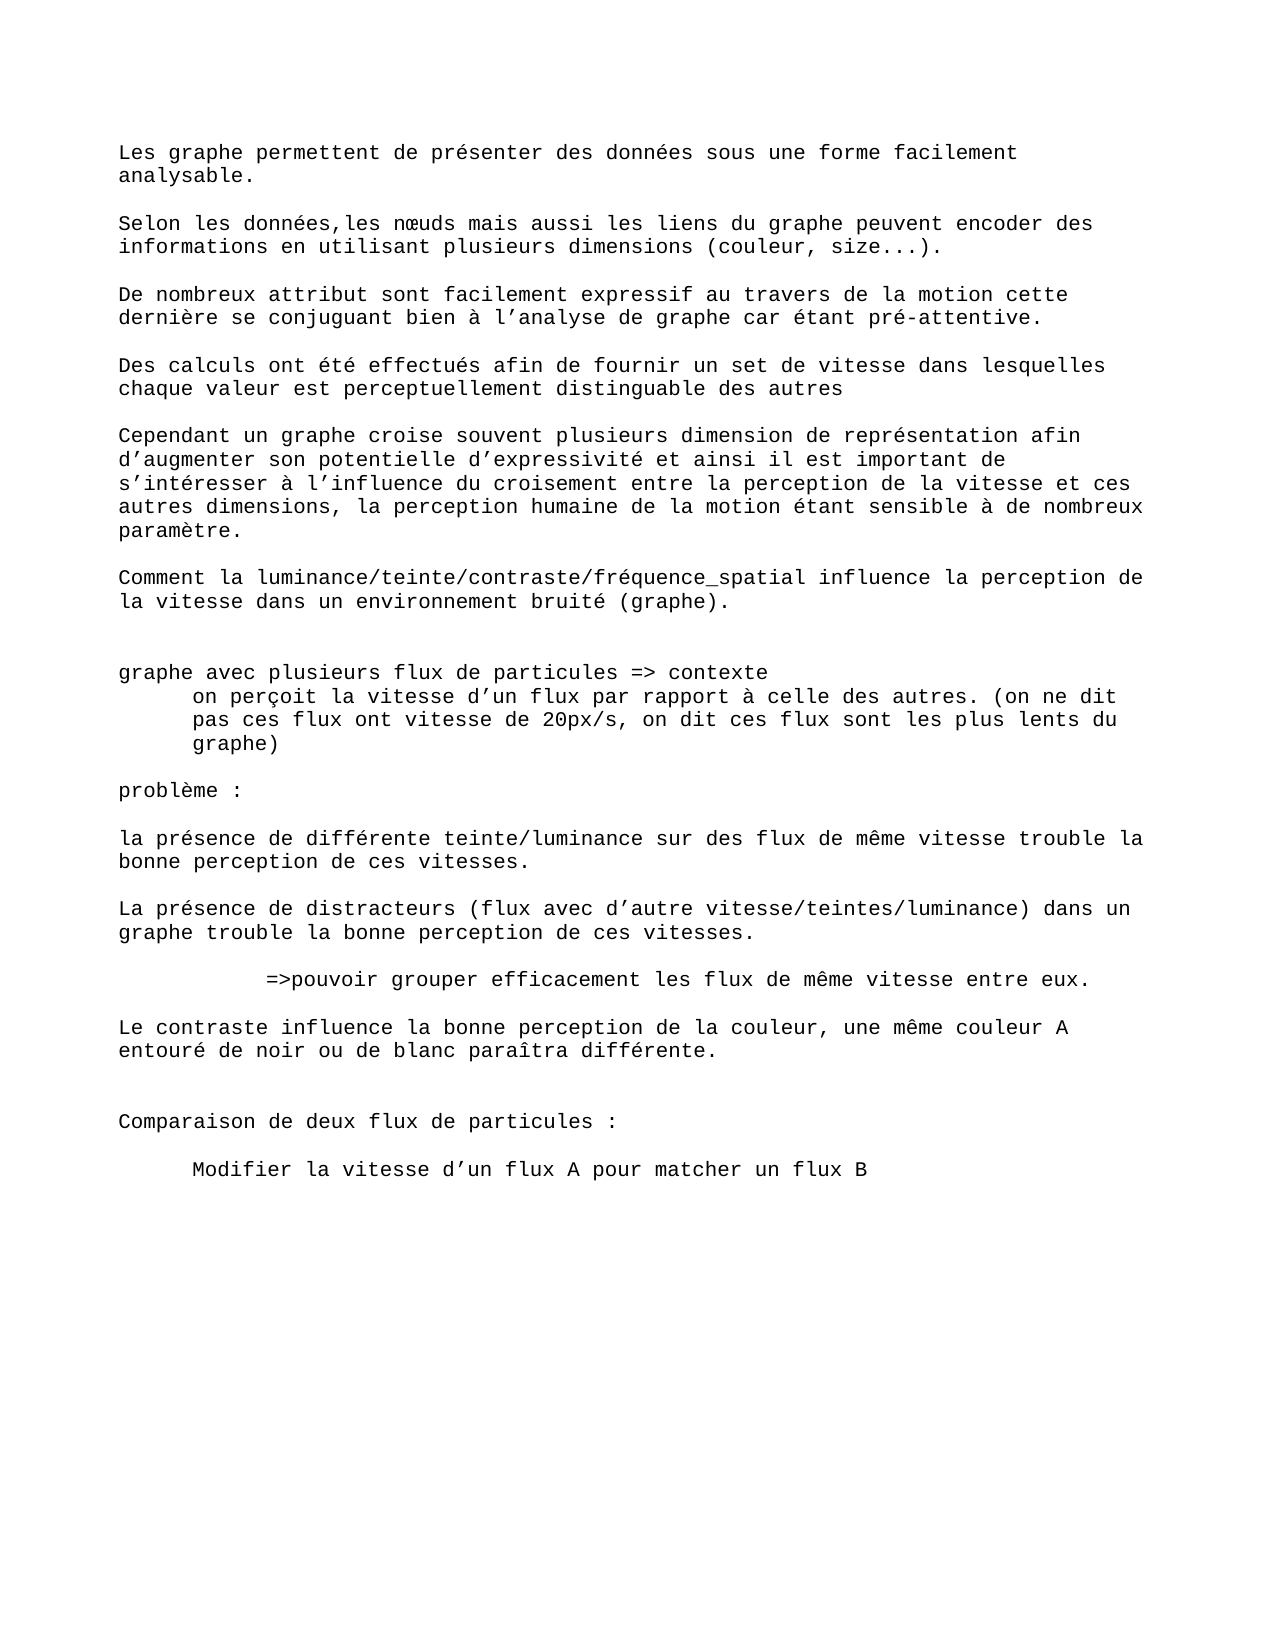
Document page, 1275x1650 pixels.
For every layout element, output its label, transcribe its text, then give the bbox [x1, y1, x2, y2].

text Modifier la vitesse d’un flux A pour matcher un flux B [118, 1158, 1157, 1182]
text Des calculs ont été effectués afin de fournir un set de vitesse dans lesquelles chaque valeur est perceptuellement distinguable des autres [118, 354, 1157, 402]
text Le contraste influence la bonne perception de la couleur, une même couleur A entouré de noir ou de blanc paraîtra différente. [118, 1017, 1157, 1064]
text graphe avec plusieurs flux de particules => contexte [118, 662, 1157, 686]
text =>pouvoir grouper efficacement les flux de même vitesse entre eux. [118, 969, 1157, 993]
text Comparaison de deux flux de particules : [118, 1111, 1157, 1135]
text Comment la luminance/teinte/contraste/fréquence_spatial influence la perception de la vitesse dans un environnement bruité (graphe). [118, 567, 1157, 615]
text Cependant un graphe croise souvent plusieurs dimension de représentation afin d’augmenter son potentielle d’expressivité et ainsi il est important de s’intéresser à l’influence du croisement entre la perception de la vitesse et ces autres dimensions, la perception humaine de la motion étant sensible à de nombreux paramètre. [118, 426, 1157, 544]
text on perçoit la vitesse d’un flux par rapport à celle des autres. (on ne dit pas ces flux ont vitesse de 20px/s, on dit ces flux sont les plus lents du graphe) [118, 686, 1157, 757]
text La présence de distracteurs (flux avec d’autre vitesse/teintes/luminance) dans un graphe trouble la bonne perception de ces vitesses. [118, 898, 1157, 946]
text Selon les données,les nœuds mais aussi les liens du graphe peuvent encoder des informations en utilisant plusieurs dimensions (couleur, size...). [118, 213, 1157, 260]
text problème : [118, 780, 1157, 804]
text la présence de différente teinte/luminance sur des flux de même vitesse trouble la bonne perception de ces vitesses. [118, 827, 1157, 875]
text Les graphe permettent de présenter des données sous une forme facilement analysable. [118, 142, 1157, 189]
text De nombreux attribut sont facilement expressif au travers de la motion cette dernière se conjuguant bien à l’analyse de graphe car étant pré-attentive. [118, 284, 1157, 331]
